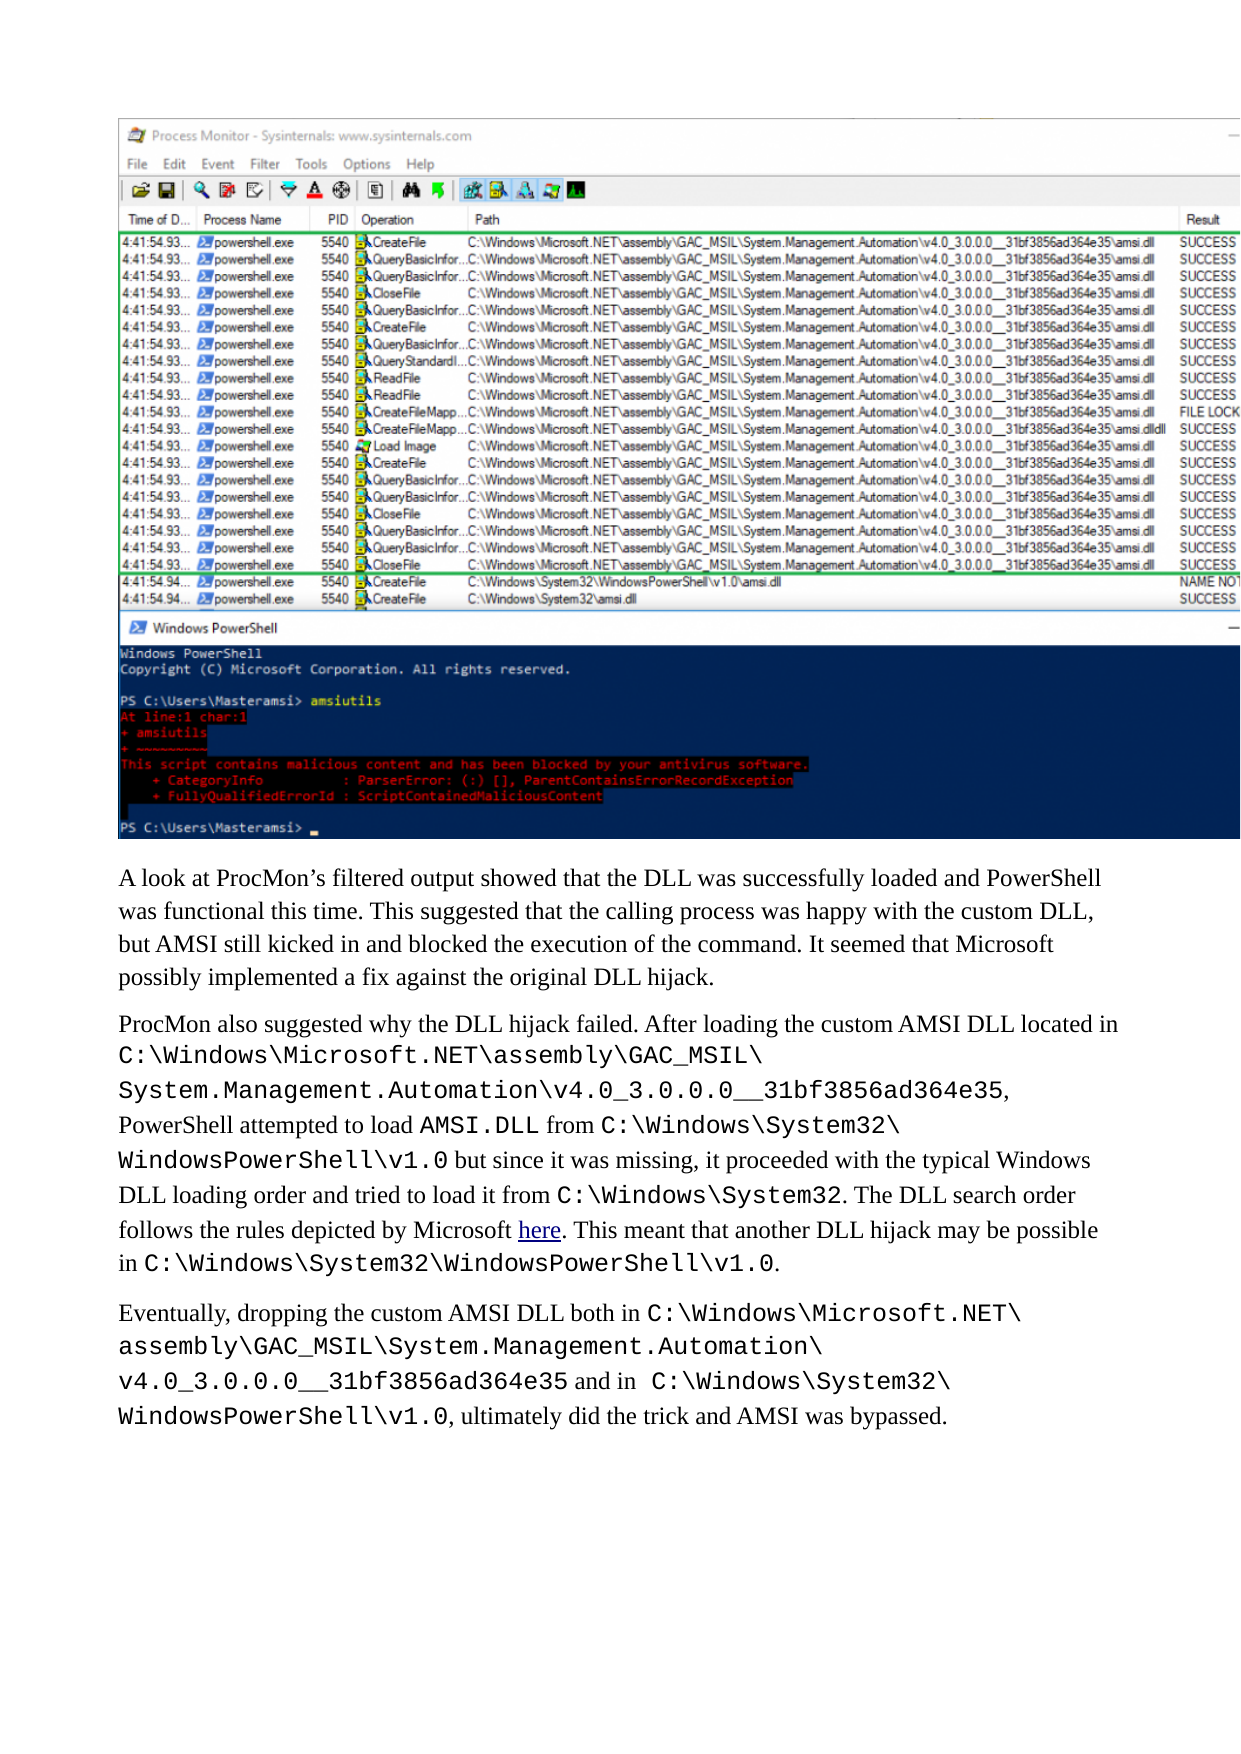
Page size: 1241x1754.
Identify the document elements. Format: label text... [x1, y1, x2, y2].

text A look at ProcMon’s filtered output showed that the DLL was successfully loaded and PowerShell was functional this time. This suggested that the calling process was happy with the custom DLL, but AMSI still kicked in and blocked the execution of the command. It seemed that Microsoft possibly implemented a fix against the original DLL hijack. [118, 863, 1122, 991]
text Eventually, dropping the custom AMSI DLL both in C:\Windows\Microsoft.NET\assembly\GAC_MSIL\System.Management.Automation\v4.0_3.0.0.0__31bf3856ad364e35 and in C:\Windows\System32\WindowsPowerShell\v1.0, ultimately did the trick and AMSI was bypassed. [118, 1298, 1122, 1432]
text ProcMon also suggested why the DLL hijack failed. After loading the custom AMSI DLL located in C:\Windows\Microsoft.NET\assembly\GAC_MSIL\System.Management.Automation\v4.0_3.0.0.0__31bf3856ad364e35, PowerShell attempted to load AMSI.DLL from C:\Windows\System32\WindowsPowerShell\v1.0 but since it was missing, it proceeded with the typical Windows DLL loading order and tried to load it from C:\Windows\System32. The DLL search order follows the rules depicted by Microsoft here. This meant that another DLL hijack may be possible in C:\Windows\System32\WindowsPowerShell\v1.0. [118, 1009, 1122, 1279]
picture [118, 118, 1241, 839]
